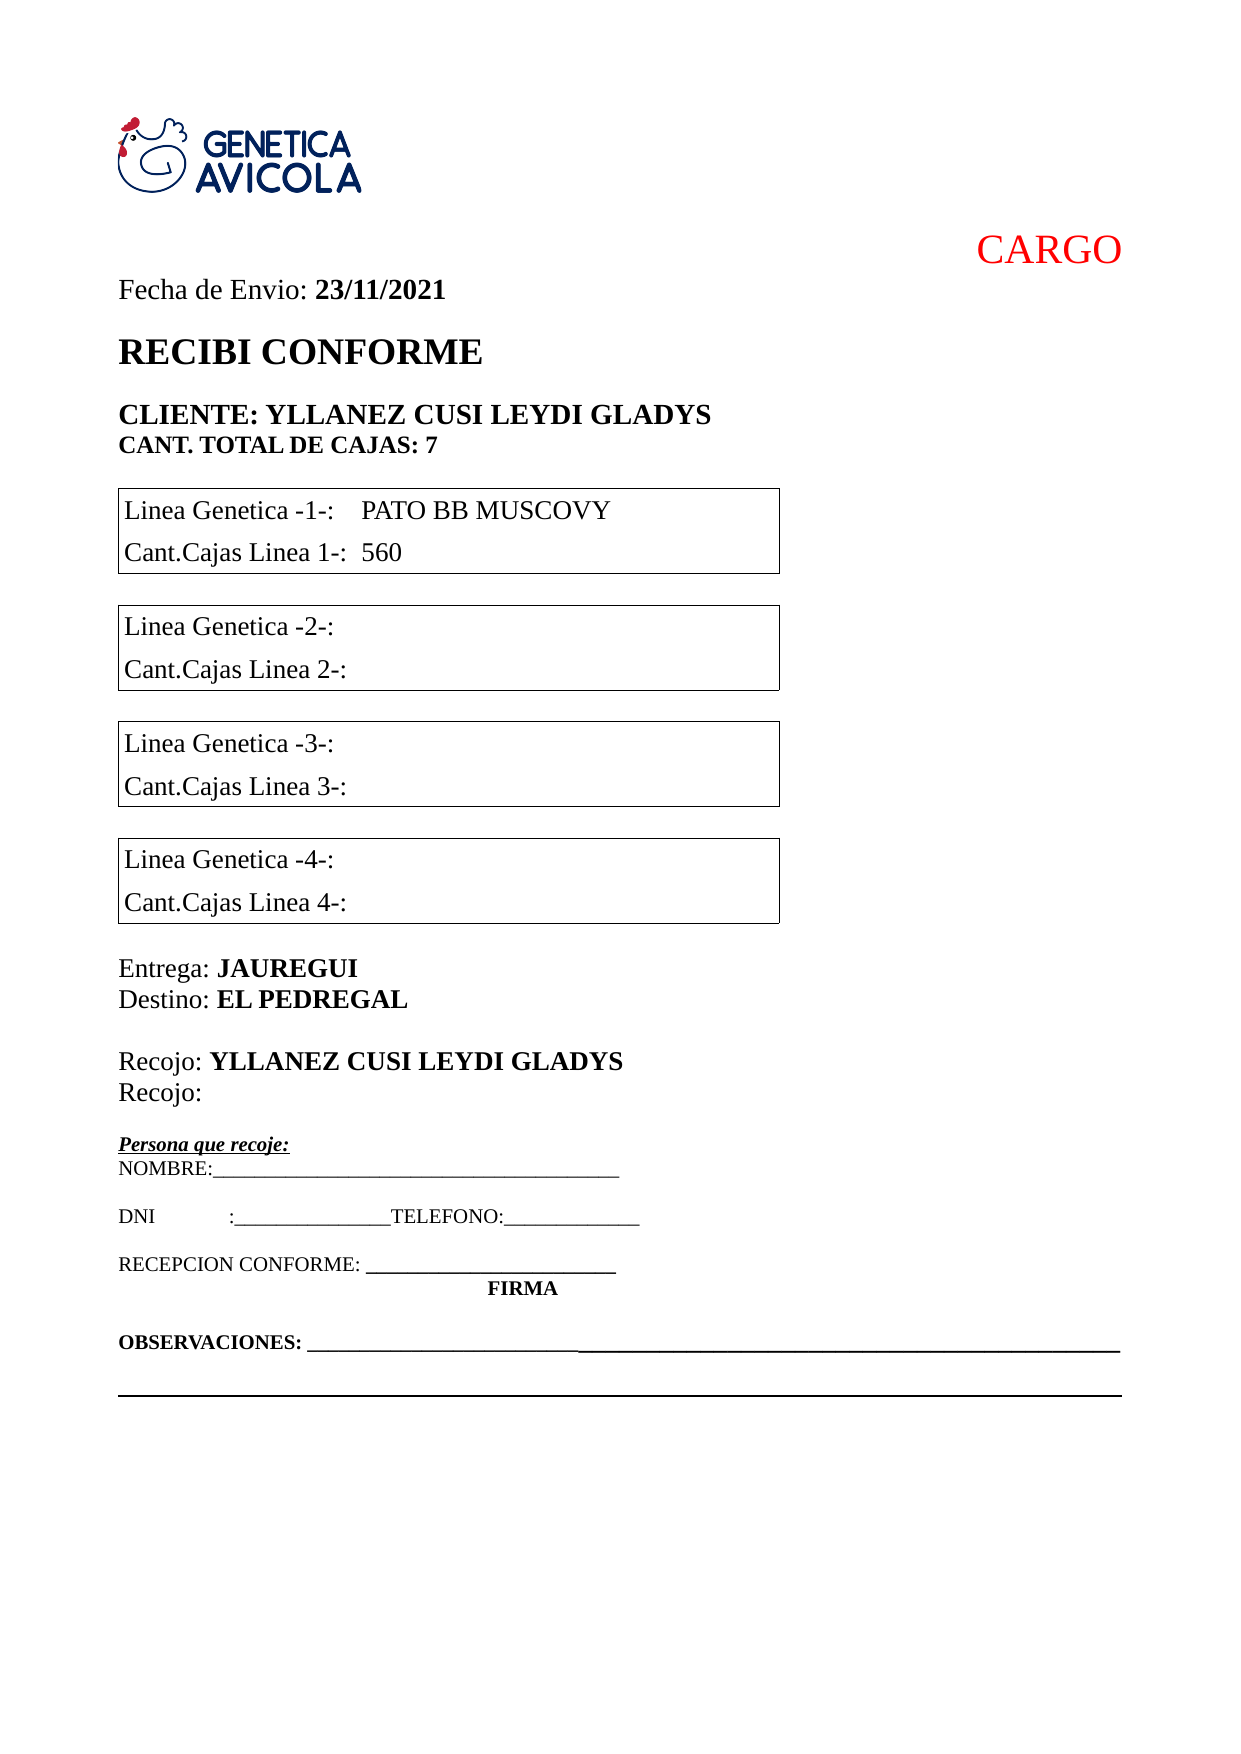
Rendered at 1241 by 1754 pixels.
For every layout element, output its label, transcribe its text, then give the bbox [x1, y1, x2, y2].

table_cell [118, 691, 356, 721]
table_cell Cant.Cajas Linea 3-: [119, 764, 356, 806]
text Recojo: [118, 1076, 1122, 1108]
table_cell 560 [356, 531, 779, 573]
text CLIENTE: YLLANEZ CUSI LEYDI GLADYS [118, 397, 1122, 431]
text CANT. TOTAL DE CAJAS: 7 [118, 431, 1122, 459]
table_cell [356, 606, 779, 647]
table_cell [356, 839, 779, 880]
table_cell [118, 574, 356, 604]
text RECEPCION CONFORME: ________________________ [118, 1252, 1122, 1276]
table_cell Linea Genetica -4-: [119, 839, 356, 880]
text Entrega: JAUREGUI [118, 952, 1122, 983]
text OBSERVACIONES: __________________________________________________________________ [118, 1324, 1122, 1355]
text NOMBRE:_______________________________________ [118, 1156, 1122, 1180]
table_cell Cant.Cajas Linea 4-: [119, 880, 356, 923]
text Recojo: YLLANEZ CUSI LEYDI GLADYS [118, 1045, 1122, 1076]
table_cell [356, 764, 779, 806]
table_cell [356, 880, 779, 923]
table_header PATO BB MUSCOVY [356, 489, 779, 531]
table_cell [356, 722, 779, 764]
picture [117, 117, 362, 193]
table_cell [356, 691, 779, 721]
text Persona que recoje: [118, 1132, 1122, 1156]
text Fecha de Envio: 23/11/2021 [118, 272, 1122, 306]
text RECIBI CONFORME [118, 330, 1122, 373]
text FIRMA [118, 1276, 1122, 1300]
table_cell Linea Genetica -3-: [119, 722, 356, 764]
text DNI :_______________TELEFONO:_____________ [118, 1204, 1122, 1228]
table_cell Cant.Cajas Linea 2-: [119, 647, 356, 690]
table_cell [118, 807, 356, 838]
text Destino: EL PEDREGAL [118, 983, 1122, 1014]
table_cell [356, 807, 779, 838]
table_cell [356, 647, 779, 690]
table_cell [356, 574, 779, 604]
table_header Linea Genetica -1-: [119, 489, 356, 531]
table_cell Cant.Cajas Linea 1-: [119, 531, 356, 573]
table_cell Linea Genetica -2-: [119, 606, 356, 647]
text CARGO [118, 224, 1122, 272]
